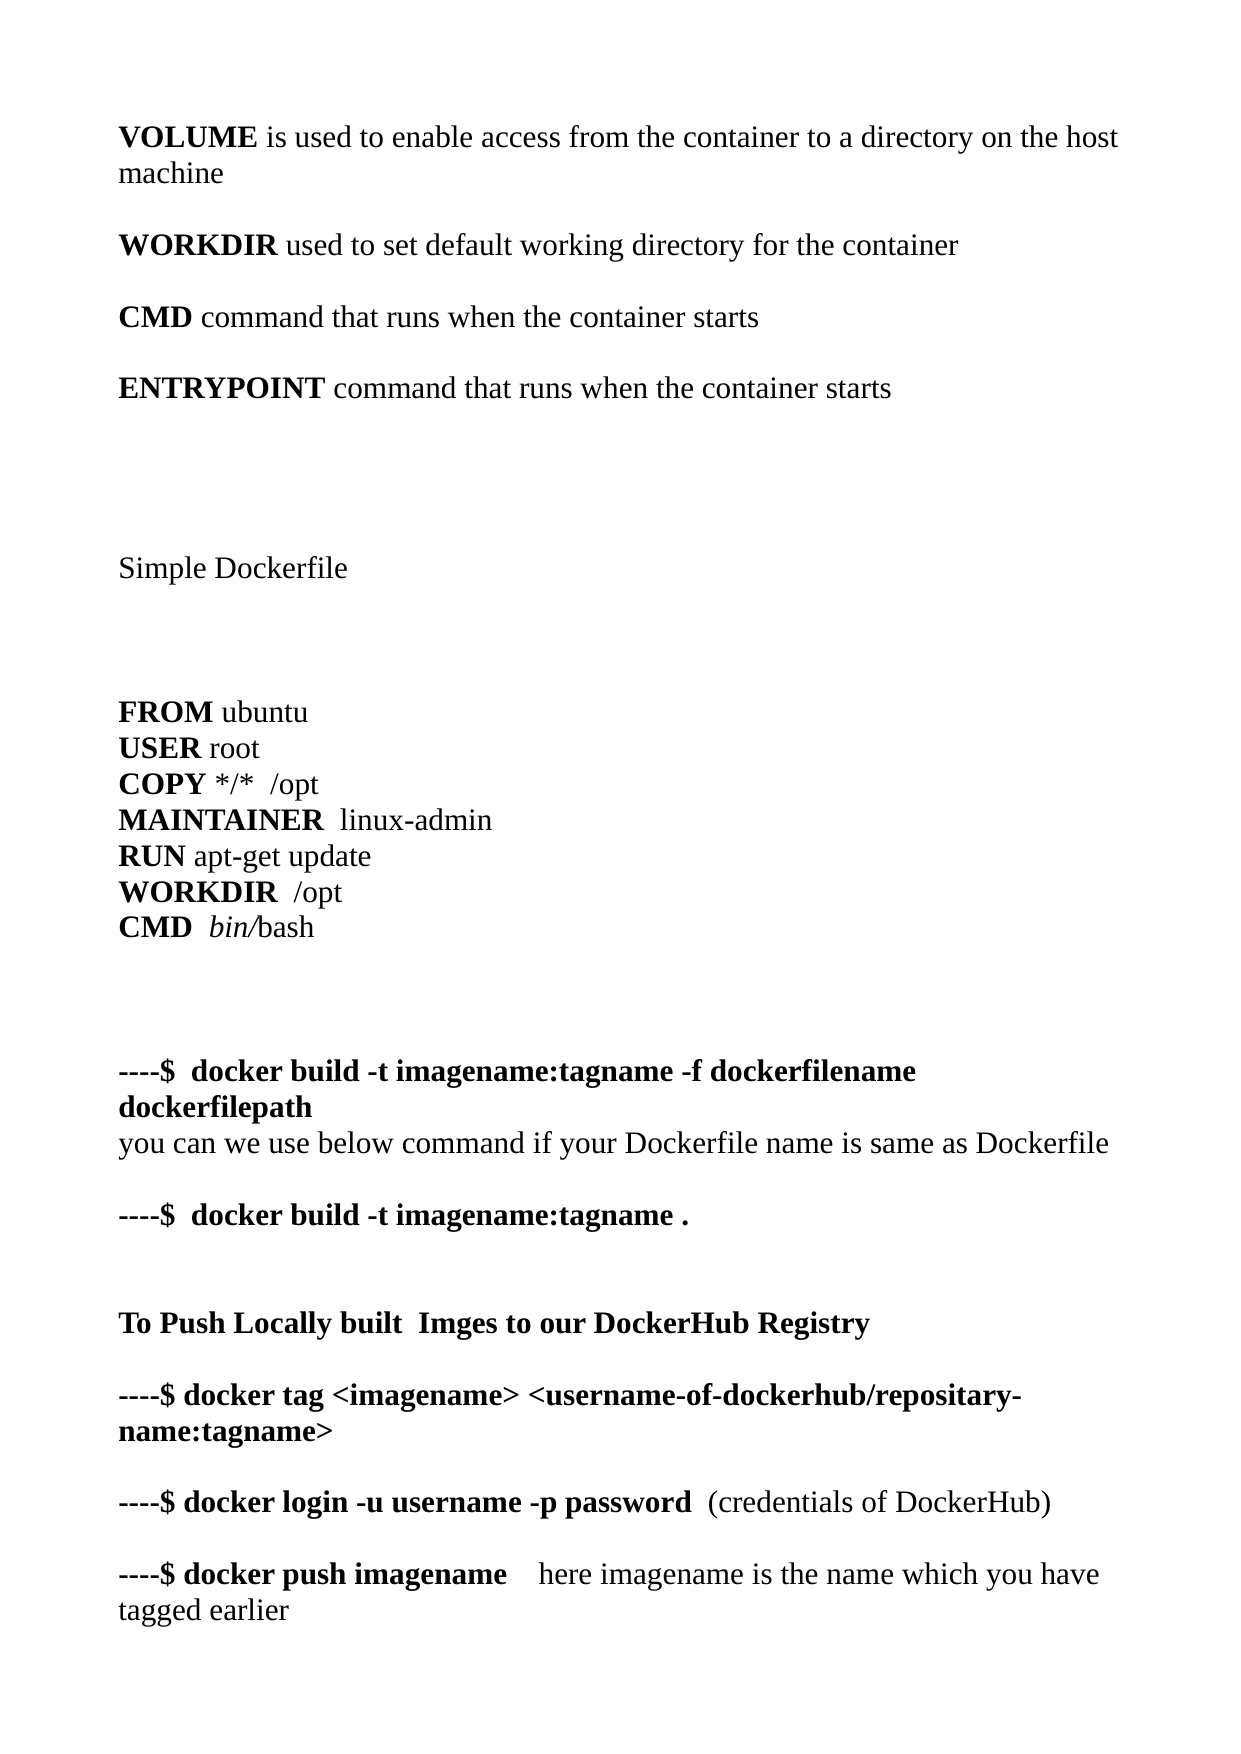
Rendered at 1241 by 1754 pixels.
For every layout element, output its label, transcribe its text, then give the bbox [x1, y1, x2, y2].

text CMD bin/bash [118, 909, 1122, 945]
text ----$ docker build -t imagename:tagname -f dockerfilename dockerfilepath [118, 1052, 1122, 1124]
text RUN apt-get update [118, 837, 1122, 873]
text CMD command that runs when the container starts [118, 298, 1122, 334]
text ----$ docker push imagename here imagename is the name which you have tagged earlier [118, 1556, 1122, 1627]
text FROM ubuntu [118, 693, 1122, 729]
text ----$ docker build -t imagename:tagname . [118, 1196, 1122, 1232]
text COPY */* /opt [118, 765, 1122, 801]
text ----$ docker tag <imagename> <username-of-dockerhub/repositary-name:tagname> [118, 1376, 1122, 1448]
text WORKDIR used to set default working directory for the container [118, 226, 1122, 262]
text ENTRYPOINT command that runs when the container starts [118, 370, 1122, 406]
text you can we use below command if your Dockerfile name is same as Dockerfile [118, 1124, 1122, 1160]
text To Push Locally built Imges to our DockerHub Registry [118, 1304, 1122, 1340]
text USER root [118, 729, 1122, 765]
text MAINTAINER linux-admin [118, 801, 1122, 837]
text Simple Dockerfile [118, 549, 1122, 585]
text VOLUME is used to enable access from the container to a directory on the host machine [118, 118, 1122, 190]
text WORKDIR /opt [118, 873, 1122, 909]
text ----$ docker login -u username -p password (credentials of DockerHub) [118, 1484, 1122, 1520]
